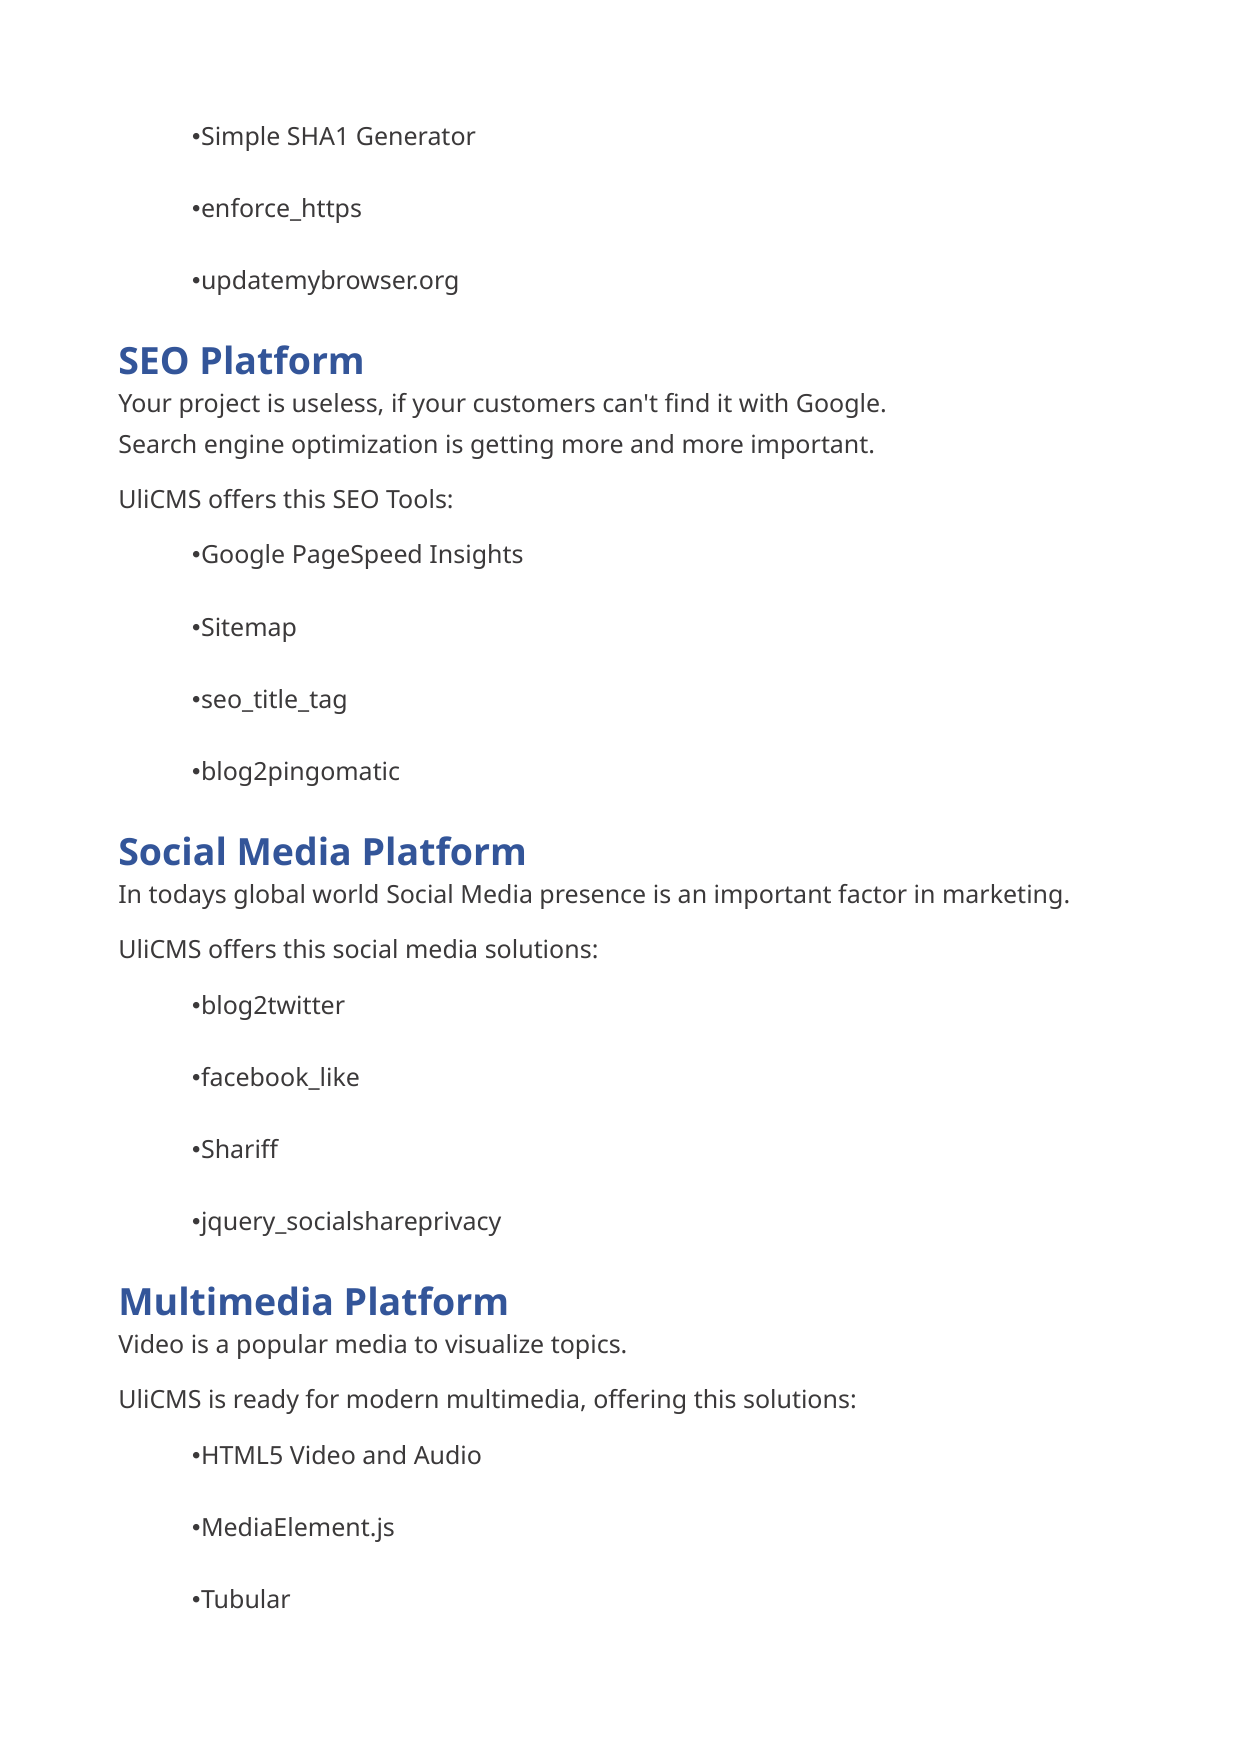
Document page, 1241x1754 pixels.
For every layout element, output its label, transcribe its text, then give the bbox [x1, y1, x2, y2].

list Tubular [118, 1582, 1122, 1616]
list enforce_https [118, 190, 1122, 224]
subtitle SEO Platform [118, 334, 1122, 385]
list blog2pingomatic [118, 753, 1122, 787]
list Shariff [118, 1131, 1122, 1166]
list facebook_like [118, 1059, 1122, 1093]
list blog2twitter [118, 987, 1122, 1021]
text UliCMS offers this social media solutions: [118, 932, 1122, 966]
list Google PageSpeed Insights [118, 537, 1122, 571]
list jquery_socialshareprivacy [118, 1203, 1122, 1238]
subtitle Social Media Platform [118, 825, 1122, 876]
list updatemybrowser.org [118, 262, 1122, 296]
list HTML5 Video and Audio [118, 1437, 1122, 1472]
list Simple SHA1 Generator [118, 118, 1122, 152]
list seo_title_tag [118, 681, 1122, 715]
list MediaElement.js [118, 1509, 1122, 1544]
list Sitemap [118, 609, 1122, 643]
text In todays global world Social Media presence is an important factor in marketing. [118, 876, 1122, 911]
text Video is a popular media to visualize topics. [118, 1327, 1122, 1361]
text UliCMS is ready for modern multimedia, offering this solutions: [118, 1382, 1122, 1416]
text Your project is useless, if your customers can't find it with Google. Search engine optimization is getting more and more important. [118, 385, 1122, 460]
text UliCMS offers this SEO Tools: [118, 482, 1122, 516]
subtitle Multimedia Platform [118, 1276, 1122, 1327]
